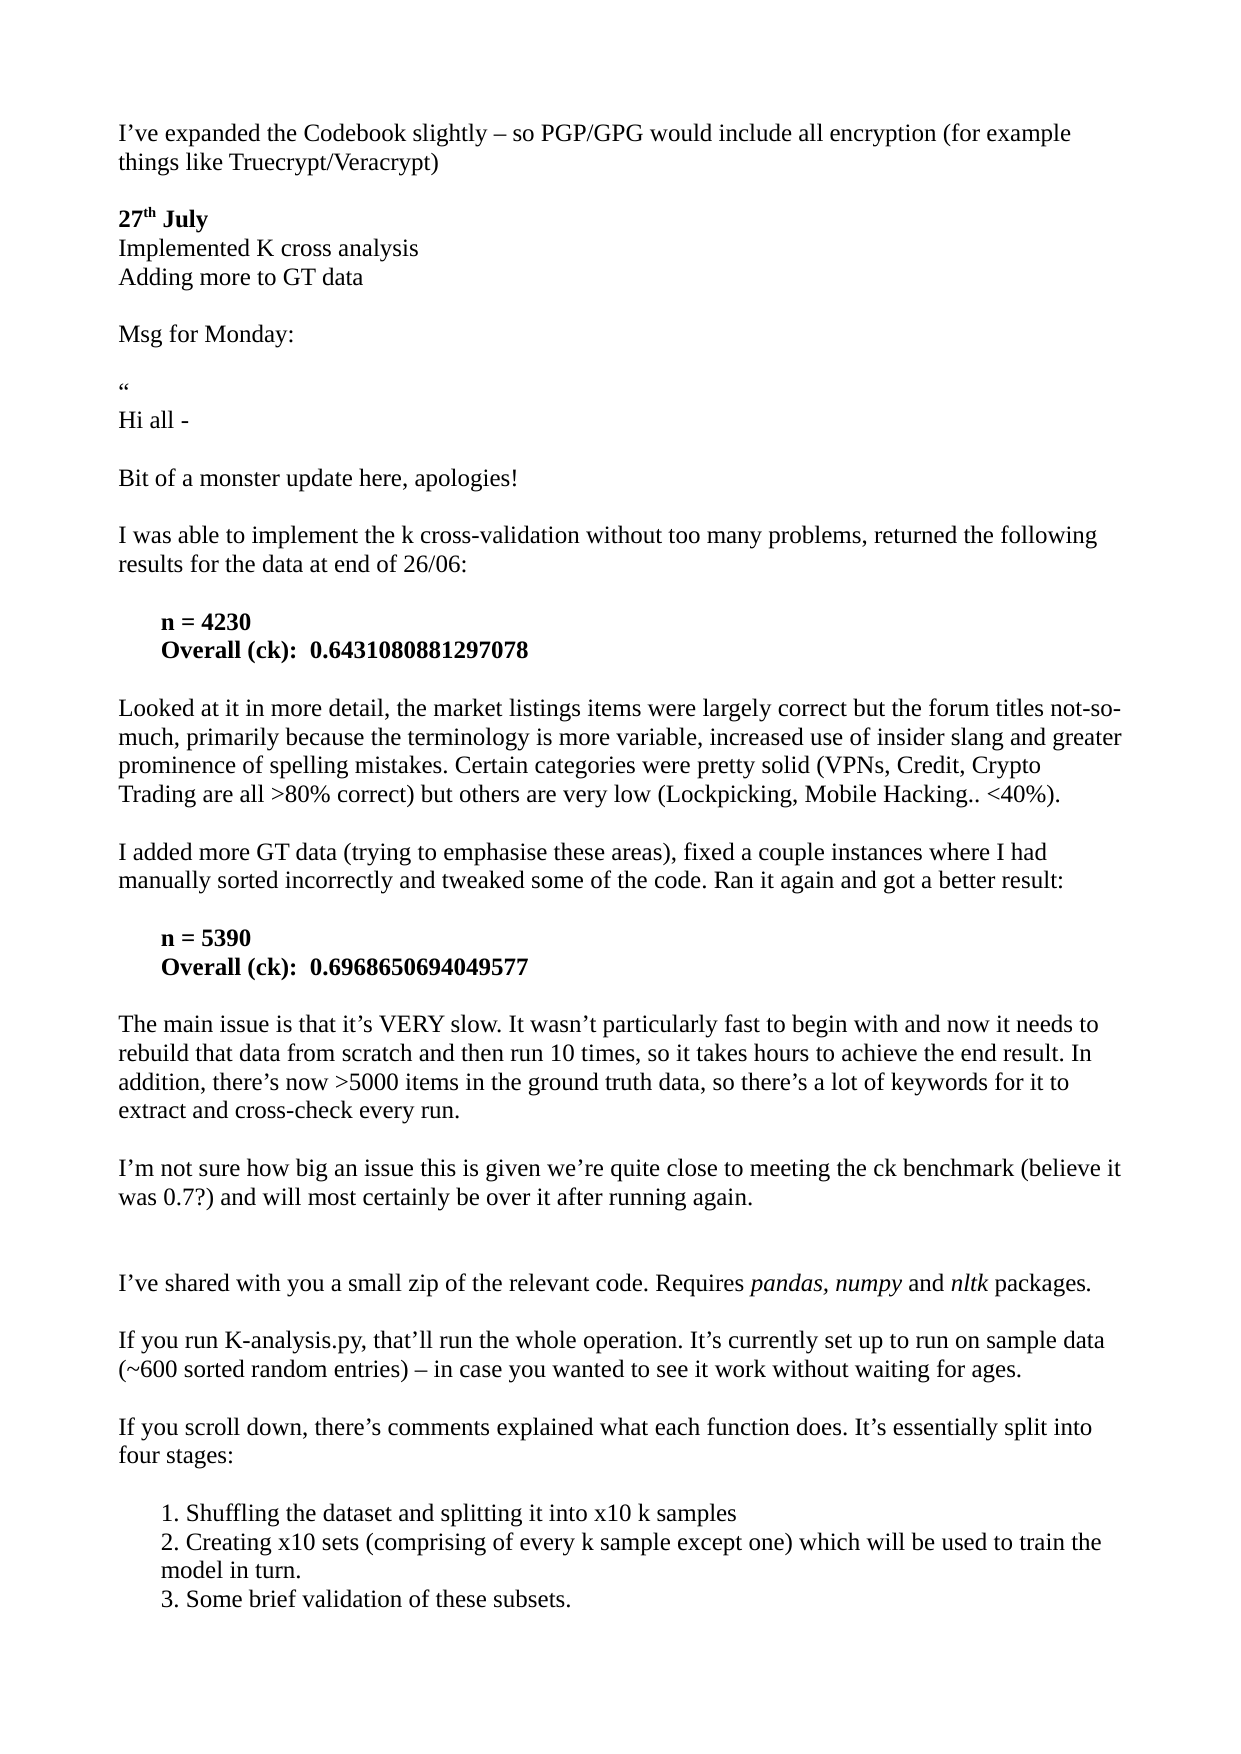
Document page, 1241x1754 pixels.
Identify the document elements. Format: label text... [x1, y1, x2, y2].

text I added more GT data (trying to emphasise these areas), fixed a couple instances where I had manually sorted incorrectly and tweaked some of the code. Ran it again and got a better result: [118, 837, 1122, 894]
text Overall (ck): 0.6968650694049577 [161, 952, 1122, 981]
text 1. Shuffling the dataset and splitting it into x10 k samples [161, 1498, 1122, 1527]
text Overall (ck): 0.6431080881297078 [161, 636, 1122, 664]
text n = 5390 [161, 923, 1122, 952]
text I was able to implement the k cross-validation without too many problems, returned the following results for the data at end of 26/06: [118, 521, 1122, 578]
text 27th July [118, 204, 1122, 233]
text I’m not sure how big an issue this is given we’re quite close to meeting the ck benchmark (believe it was 0.7?) and will most certainly be over it after running again. [118, 1153, 1122, 1211]
text Looked at it in more detail, the market listings items were largely correct but the forum titles not-so-much, primarily because the terminology is more variable, increased use of insider slang and greater prominence of spelling mistakes. Certain categories were pretty solid (VPNs, Credit, Crypto Trading are all >80% correct) but others are very low (Lockpicking, Mobile Hacking.. <40%). [118, 693, 1122, 808]
text I’ve expanded the Codebook slightly – so PGP/GPG would include all encryption (for example things like Truecrypt/Veracrypt) [118, 118, 1122, 176]
text Implemented K cross analysis [118, 233, 1122, 262]
text If you scroll down, there’s comments explained what each function does. It’s essentially split into four stages: [118, 1412, 1122, 1469]
text Msg for Monday: [118, 319, 1122, 348]
text “ [118, 377, 1122, 406]
text Hi all - [118, 406, 1122, 434]
text n = 4230 [161, 607, 1122, 636]
text The main issue is that it’s VERY slow. It wasn’t particularly fast to begin with and now it needs to rebuild that data from scratch and then run 10 times, so it takes hours to achieve the end result. In addition, there’s now >5000 items in the ground truth data, so there’s a lot of keywords for it to extract and cross-check every run. [118, 1009, 1122, 1124]
text Adding more to GT data [118, 262, 1122, 291]
text If you run K-analysis.py, that’ll run the whole operation. It’s currently set up to run on sample data (~600 sorted random entries) – in case you wanted to see it work without waiting for ages. [118, 1326, 1122, 1383]
text I’ve shared with you a small zip of the relevant code. Requires pandas, numpy and nltk packages. [118, 1268, 1122, 1297]
text Bit of a monster update here, apologies! [118, 463, 1122, 492]
text 3. Some brief validation of these subsets. [161, 1584, 1122, 1613]
text 2. Creating x10 sets (comprising of every k sample except one) which will be used to train the model in turn. [161, 1527, 1122, 1584]
